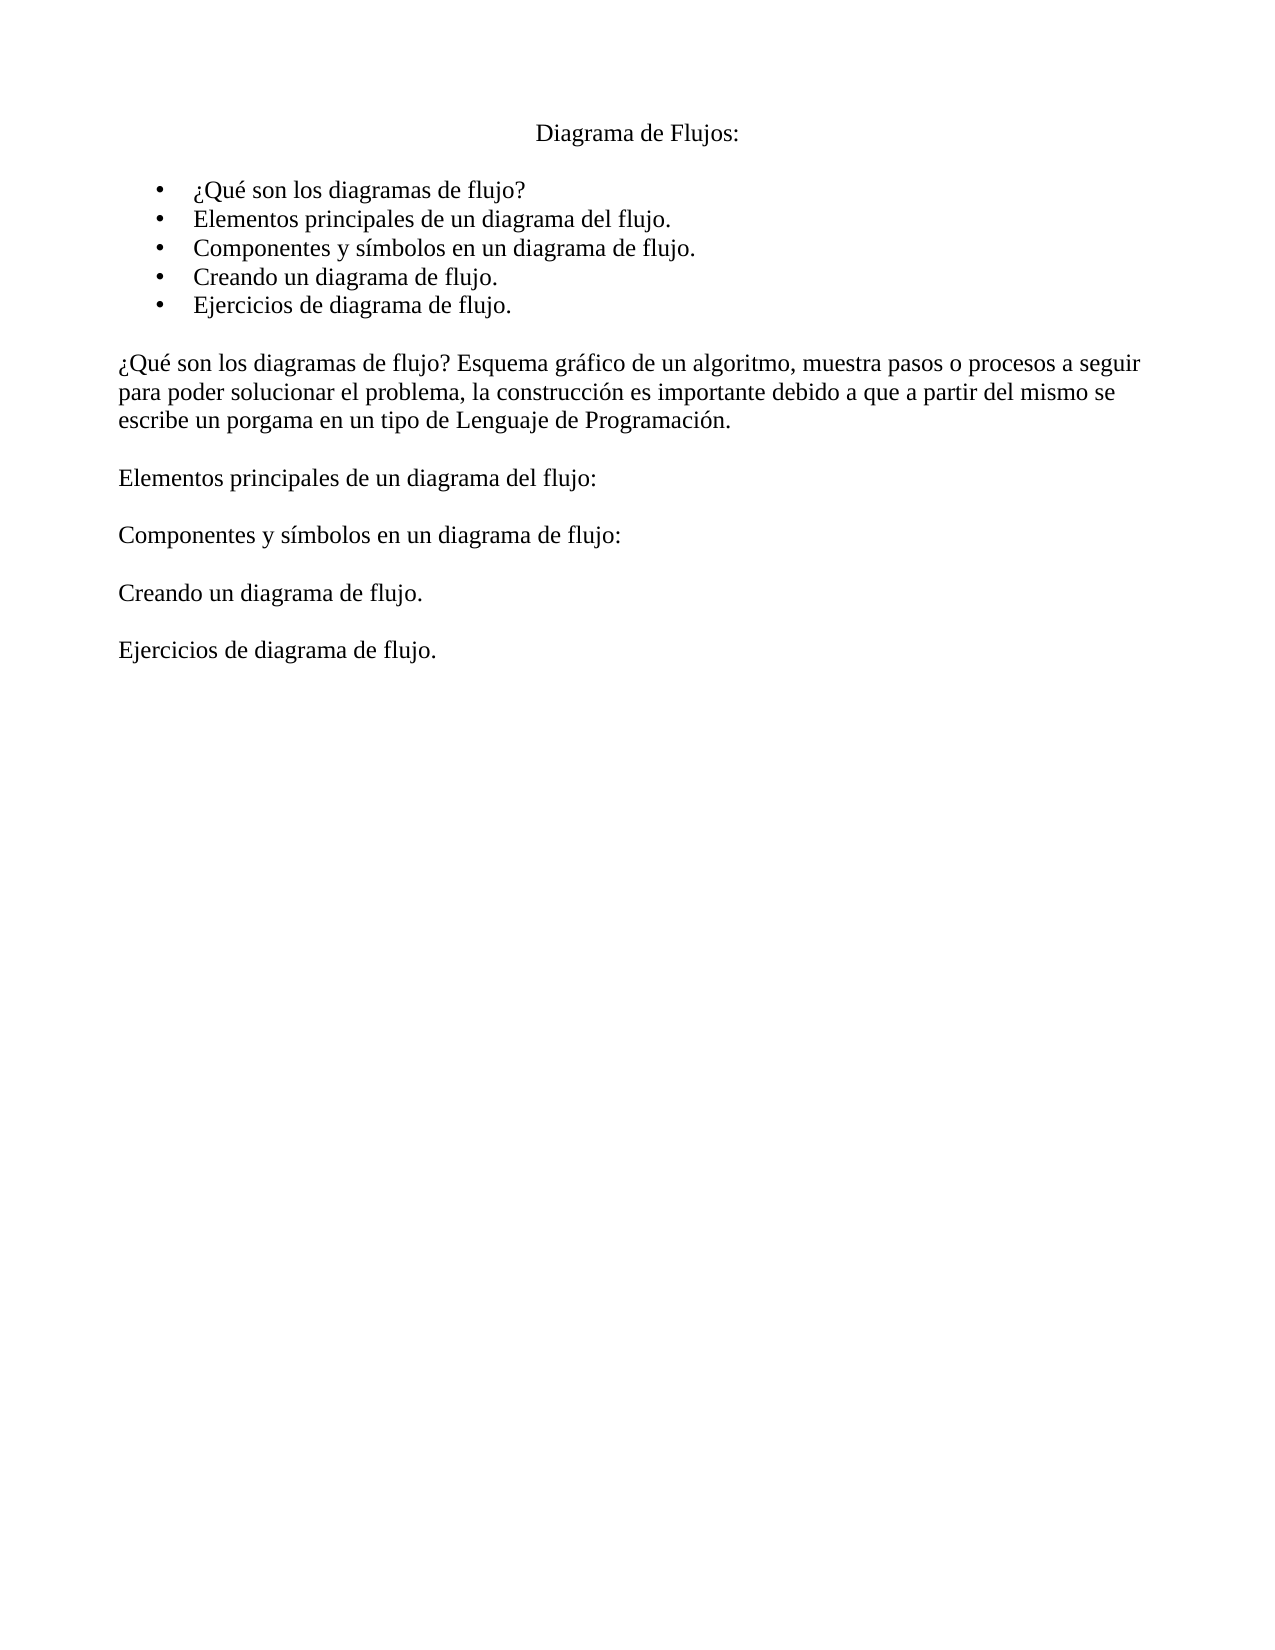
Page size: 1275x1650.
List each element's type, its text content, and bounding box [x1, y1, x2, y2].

text Elementos principales de un diagrama del flujo: [118, 463, 1157, 492]
text Componentes y símbolos en un diagrama de flujo: [118, 521, 1157, 549]
text Ejercicios de diagrama de flujo. [118, 636, 1157, 664]
list Elementos principales de un diagrama del flujo. [156, 204, 1157, 233]
text Creando un diagrama de flujo. [118, 578, 1157, 607]
text Diagrama de Flujos: [118, 118, 1157, 147]
text ¿Qué son los diagramas de flujo? Esquema gráfico de un algoritmo, muestra pasos o procesos a seguir para poder solucionar el problema, la construcción es importante debido a que a partir del mismo se escribe un porgama en un tipo de Lenguaje de Programación. [118, 348, 1157, 434]
list Ejercicios de diagrama de flujo. [156, 291, 1157, 319]
list Componentes y símbolos en un diagrama de flujo. [156, 233, 1157, 262]
list ¿Qué son los diagramas de flujo? [156, 176, 1157, 204]
list Creando un diagrama de flujo. [156, 262, 1157, 291]
